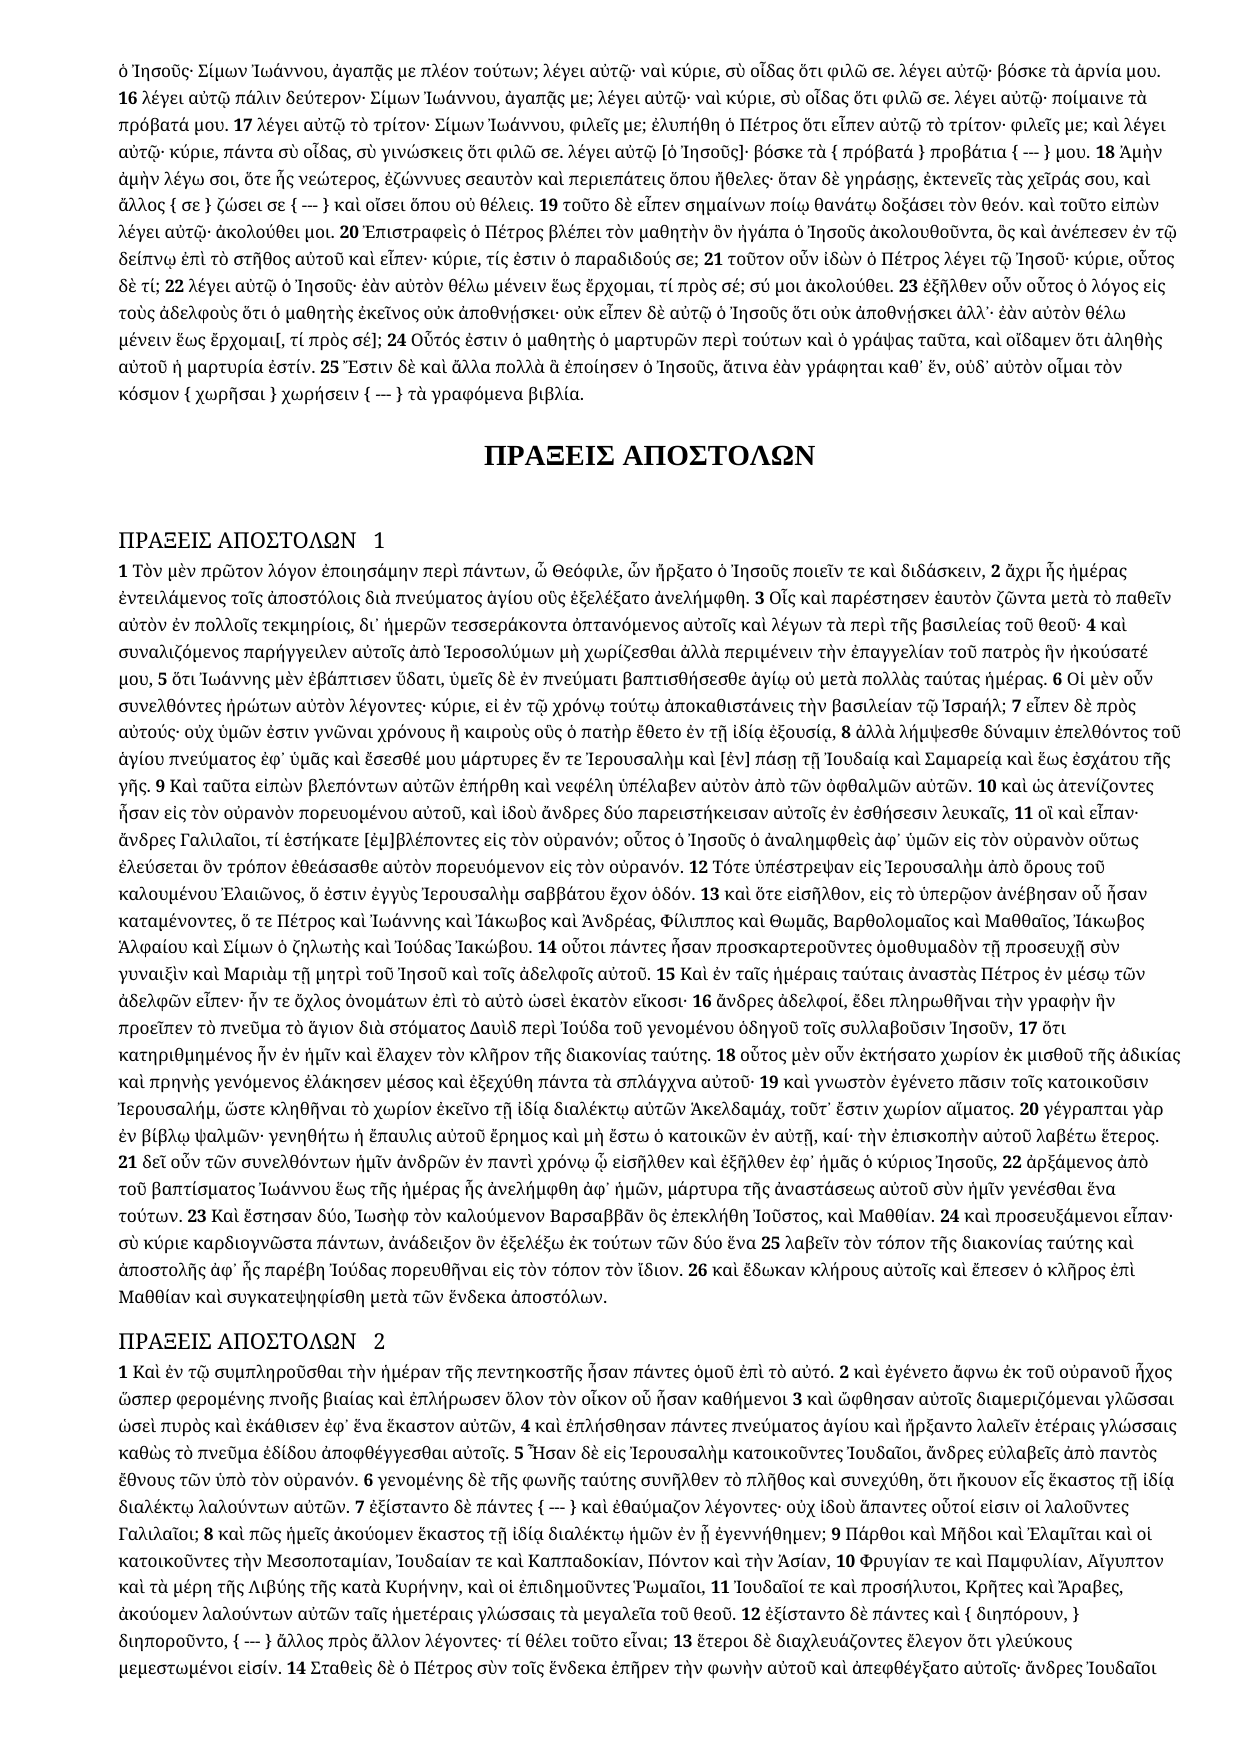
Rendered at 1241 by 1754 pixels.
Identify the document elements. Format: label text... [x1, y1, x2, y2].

text 1 Καὶ ἐν τῷ συμπληροῦσθαι τὴν ἡμέραν τῆς πεντηκοστῆς ἦσαν πάντες ὁμοῦ ἐπὶ τὸ αὐτό. 2 καὶ ἐγένετο ἄφνω ἐκ τοῦ οὐρανοῦ ἦχος ὥσπερ φερομένης πνοῆς βιαίας καὶ ἐπλήρωσεν ὅλον τὸν οἶκον οὗ ἦσαν καθήμενοι 3 καὶ ὤφθησαν αὐτοῖς διαμεριζόμεναι γλῶσσαι ὡσεὶ πυρὸς καὶ ἐκάθισεν ἐφ᾽ ἕνα ἕκαστον αὐτῶν, 4 καὶ ἐπλήσθησαν πάντες πνεύματος ἁγίου καὶ ἤρξαντο λαλεῖν ἑτέραις γλώσσαις καθὼς τὸ πνεῦμα ἐδίδου ἀποφθέγγεσθαι αὐτοῖς. 5 Ἦσαν δὲ εἰς Ἰερουσαλὴμ κατοικοῦντες Ἰουδαῖοι, ἄνδρες εὐλαβεῖς ἀπὸ παντὸς ἔθνους τῶν ὑπὸ τὸν οὐρανόν. 6 γενομένης δὲ τῆς φωνῆς ταύτης συνῆλθεν τὸ πλῆθος καὶ συνεχύθη, ὅτι ἤκουον εἷς ἕκαστος τῇ ἰδίᾳ διαλέκτῳ λαλούντων αὐτῶν. 7 ἐξίσταντο δὲ πάντες { --- } καὶ ἐθαύμαζον λέγοντες· οὐχ ἰδοὺ ἅπαντες οὗτοί εἰσιν οἱ λαλοῦντες Γαλιλαῖοι; 8 καὶ πῶς ἡμεῖς ἀκούομεν ἕκαστος τῇ ἰδίᾳ διαλέκτῳ ἡμῶν ἐν ᾗ ἐγεννήθημεν; 9 Πάρθοι καὶ Μῆδοι καὶ Ἐλαμῖται καὶ οἱ κατοικοῦντες τὴν Μεσοποταμίαν, Ἰουδαίαν τε καὶ Καππαδοκίαν, Πόντον καὶ τὴν Ἀσίαν, 10 Φρυγίαν τε καὶ Παμφυλίαν, Αἴγυπτον καὶ τὰ μέρη τῆς Λιβύης τῆς κατὰ Κυρήνην, καὶ οἱ ἐπιδημοῦντες Ῥωμαῖοι, 11 Ἰουδαῖοί τε καὶ προσήλυτοι, Κρῆτες καὶ Ἄραβες, ἀκούομεν λαλούντων αὐτῶν ταῖς ἡμετέραις γλώσσαις τὰ μεγαλεῖα τοῦ θεοῦ. 12 ἐξίσταντο δὲ πάντες καὶ { διηπόρουν, } διηποροῦντο, { --- } ἄλλος πρὸς ἄλλον λέγοντες· τί θέλει τοῦτο εἶναι; 13 ἕτεροι δὲ διαχλευάζοντες ἔλεγον ὅτι γλεύκους μεμεστωμένοι εἰσίν. 14 Σταθεὶς δὲ ὁ Πέτρος σὺν τοῖς ἕνδεκα ἐπῆρεν τὴν φωνὴν αὐτοῦ καὶ ἀπεφθέγξατο αὐτοῖς· ἄνδρες Ἰουδαῖοι [118, 1361, 1181, 1679]
subtitle ΠΡΑΞΕΙΣ ΑΠΟΣΤΟΛΩΝ [118, 438, 1181, 471]
text 1 Τὸν μὲν πρῶτον λόγον ἐποιησάμην περὶ πάντων, ὦ Θεόφιλε, ὧν ἤρξατο ὁ Ἰησοῦς ποιεῖν τε καὶ διδάσκειν, 2 ἄχρι ἧς ἡμέρας ἐντειλάμενος τοῖς ἀποστόλοις διὰ πνεύματος ἁγίου οὓς ἐξελέξατο ἀνελήμφθη. 3 Οἷς καὶ παρέστησεν ἑαυτὸν ζῶντα μετὰ τὸ παθεῖν αὐτὸν ἐν πολλοῖς τεκμηρίοις, δι᾽ ἡμερῶν τεσσεράκοντα ὀπτανόμενος αὐτοῖς καὶ λέγων τὰ περὶ τῆς βασιλείας τοῦ θεοῦ· 4 καὶ συναλιζόμενος παρήγγειλεν αὐτοῖς ἀπὸ Ἱεροσολύμων μὴ χωρίζεσθαι ἀλλὰ περιμένειν τὴν ἐπαγγελίαν τοῦ πατρὸς ἣν ἠκούσατέ μου, 5 ὅτι Ἰωάννης μὲν ἐβάπτισεν ὕδατι, ὑμεῖς δὲ ἐν πνεύματι βαπτισθήσεσθε ἁγίῳ οὐ μετὰ πολλὰς ταύτας ἡμέρας. 6 Οἱ μὲν οὖν συνελθόντες ἠρώτων αὐτὸν λέγοντες· κύριε, εἰ ἐν τῷ χρόνῳ τούτῳ ἀποκαθιστάνεις τὴν βασιλείαν τῷ Ἰσραήλ; 7 εἶπεν δὲ πρὸς αὐτούς· οὐχ ὑμῶν ἐστιν γνῶναι χρόνους ἢ καιροὺς οὓς ὁ πατὴρ ἔθετο ἐν τῇ ἰδίᾳ ἐξουσίᾳ, 8 ἀλλὰ λήμψεσθε δύναμιν ἐπελθόντος τοῦ ἁγίου πνεύματος ἐφ᾽ ὑμᾶς καὶ ἔσεσθέ μου μάρτυρες ἔν τε Ἰερουσαλὴμ καὶ [ἐν] πάσῃ τῇ Ἰουδαίᾳ καὶ Σαμαρείᾳ καὶ ἕως ἐσχάτου τῆς γῆς. 9 Καὶ ταῦτα εἰπὼν βλεπόντων αὐτῶν ἐπήρθη καὶ νεφέλη ὑπέλαβεν αὐτὸν ἀπὸ τῶν ὀφθαλμῶν αὐτῶν. 10 καὶ ὡς ἀτενίζοντες ἦσαν εἰς τὸν οὐρανὸν πορευομένου αὐτοῦ, καὶ ἰδοὺ ἄνδρες δύο παρειστήκεισαν αὐτοῖς ἐν ἐσθήσεσιν λευκαῖς, 11 οἳ καὶ εἶπαν· ἄνδρες Γαλιλαῖοι, τί ἑστήκατε [ἐμ]βλέποντες εἰς τὸν οὐρανόν; οὗτος ὁ Ἰησοῦς ὁ ἀναλημφθεὶς ἀφ᾽ ὑμῶν εἰς τὸν οὐρανὸν οὕτως ἐλεύσεται ὃν τρόπον ἐθεάσασθε αὐτὸν πορευόμενον εἰς τὸν οὐρανόν. 12 Τότε ὑπέστρεψαν εἰς Ἰερουσαλὴμ ἀπὸ ὄρους τοῦ καλουμένου Ἐλαιῶνος, ὅ ἐστιν ἐγγὺς Ἰερουσαλὴμ σαββάτου ἔχον ὁδόν. 13 καὶ ὅτε εἰσῆλθον, εἰς τὸ ὑπερῷον ἀνέβησαν οὗ ἦσαν καταμένοντες, ὅ τε Πέτρος καὶ Ἰωάννης καὶ Ἰάκωβος καὶ Ἀνδρέας, Φίλιππος καὶ Θωμᾶς, Βαρθολομαῖος καὶ Μαθθαῖος, Ἰάκωβος Ἁλφαίου καὶ Σίμων ὁ ζηλωτὴς καὶ Ἰούδας Ἰακώβου. 14 οὗτοι πάντες ἦσαν προσκαρτεροῦντες ὁμοθυμαδὸν τῇ προσευχῇ σὺν γυναιξὶν καὶ Μαριὰμ τῇ μητρὶ τοῦ Ἰησοῦ καὶ τοῖς ἀδελφοῖς αὐτοῦ. 15 Καὶ ἐν ταῖς ἡμέραις ταύταις ἀναστὰς Πέτρος ἐν μέσῳ τῶν ἀδελφῶν εἶπεν· ἦν τε ὄχλος ὀνομάτων ἐπὶ τὸ αὐτὸ ὡσεὶ ἑκατὸν εἴκοσι· 16 ἄνδρες ἀδελφοί, ἔδει πληρωθῆναι τὴν γραφὴν ἣν προεῖπεν τὸ πνεῦμα τὸ ἅγιον διὰ στόματος Δαυὶδ περὶ Ἰούδα τοῦ γενομένου ὁδηγοῦ τοῖς συλλαβοῦσιν Ἰησοῦν, 17 ὅτι κατηριθμημένος ἦν ἐν ἡμῖν καὶ ἔλαχεν τὸν κλῆρον τῆς διακονίας ταύτης. 18 οὗτος μὲν οὖν ἐκτήσατο χωρίον ἐκ μισθοῦ τῆς ἀδικίας καὶ πρηνὴς γενόμενος ἐλάκησεν μέσος καὶ ἐξεχύθη πάντα τὰ σπλάγχνα αὐτοῦ· 19 καὶ γνωστὸν ἐγένετο πᾶσιν τοῖς κατοικοῦσιν Ἰερουσαλήμ, ὥστε κληθῆναι τὸ χωρίον ἐκεῖνο τῇ ἰδίᾳ διαλέκτῳ αὐτῶν Ἁκελδαμάχ, τοῦτ᾽ ἔστιν χωρίον αἵματος. 20 γέγραπται γὰρ ἐν βίβλῳ ψαλμῶν· γενηθήτω ἡ ἔπαυλις αὐτοῦ ἔρημος καὶ μὴ ἔστω ὁ κατοικῶν ἐν αὐτῇ, καί· τὴν ἐπισκοπὴν αὐτοῦ λαβέτω ἕτερος. 21 δεῖ οὖν τῶν συνελθόντων ἡμῖν ἀνδρῶν ἐν παντὶ χρόνῳ ᾧ εἰσῆλθεν καὶ ἐξῆλθεν ἐφ᾽ ἡμᾶς ὁ κύριος Ἰησοῦς, 22 ἀρξάμενος ἀπὸ τοῦ βαπτίσματος Ἰωάννου ἕως τῆς ἡμέρας ἧς ἀνελήμφθη ἀφ᾽ ἡμῶν, μάρτυρα τῆς ἀναστάσεως αὐτοῦ σὺν ἡμῖν γενέσθαι ἕνα τούτων. 23 Καὶ ἔστησαν δύο, Ἰωσὴφ τὸν καλούμενον Βαρσαββᾶν ὃς ἐπεκλήθη Ἰοῦστος, καὶ Μαθθίαν. 24 καὶ προσευξάμενοι εἶπαν· σὺ κύριε καρδιογνῶστα πάντων, ἀνάδειξον ὃν ἐξελέξω ἐκ τούτων τῶν δύο ἕνα 25 λαβεῖν τὸν τόπον τῆς διακονίας ταύτης καὶ ἀποστολῆς ἀφ᾽ ἧς παρέβη Ἰούδας πορευθῆναι εἰς τὸν τόπον τὸν ἴδιον. 26 καὶ ἔδωκαν κλήρους αὐτοῖς καὶ ἔπεσεν ὁ κλῆρος ἐπὶ Μαθθίαν καὶ συγκατεψηφίσθη μετὰ τῶν ἕνδεκα ἀποστόλων. [118, 559, 1181, 1308]
text ΠΡΑΞΕΙΣ ΑΠΟΣΤΟΛΩΝ 2 [118, 1326, 1181, 1356]
text ΠΡΑΞΕΙΣ ΑΠΟΣΤΟΛΩΝ 1 [118, 525, 1181, 555]
text ὁ Ἰησοῦς· Σίμων Ἰωάννου, ἀγαπᾷς με πλέον τούτων; λέγει αὐτῷ· ναὶ κύριε, σὺ οἶδας ὅτι φιλῶ σε. λέγει αὐτῷ· βόσκε τὰ ἀρνία μου. 16 λέγει αὐτῷ πάλιν δεύτερον· Σίμων Ἰωάννου, ἀγαπᾷς με; λέγει αὐτῷ· ναὶ κύριε, σὺ οἶδας ὅτι φιλῶ σε. λέγει αὐτῷ· ποίμαινε τὰ πρόβατά μου. 17 λέγει αὐτῷ τὸ τρίτον· Σίμων Ἰωάννου, φιλεῖς με; ἐλυπήθη ὁ Πέτρος ὅτι εἶπεν αὐτῷ τὸ τρίτον· φιλεῖς με; καὶ λέγει αὐτῷ· κύριε, πάντα σὺ οἶδας, σὺ γινώσκεις ὅτι φιλῶ σε. λέγει αὐτῷ [ὁ Ἰησοῦς]· βόσκε τὰ { πρόβατά } προβάτια { --- } μου. 18 Ἀμὴν ἀμὴν λέγω σοι, ὅτε ἦς νεώτερος, ἐζώννυες σεαυτὸν καὶ περιεπάτεις ὅπου ἤθελες· ὅταν δὲ γηράσῃς, ἐκτενεῖς τὰς χεῖράς σου, καὶ ἄλλος { σε } ζώσει σε { --- } καὶ οἴσει ὅπου οὐ θέλεις. 19 τοῦτο δὲ εἶπεν σημαίνων ποίῳ θανάτῳ δοξάσει τὸν θεόν. καὶ τοῦτο εἰπὼν λέγει αὐτῷ· ἀκολούθει μοι. 20 Ἐπιστραφεὶς ὁ Πέτρος βλέπει τὸν μαθητὴν ὃν ἠγάπα ὁ Ἰησοῦς ἀκολουθοῦντα, ὃς καὶ ἀνέπεσεν ἐν τῷ δείπνῳ ἐπὶ τὸ στῆθος αὐτοῦ καὶ εἶπεν· κύριε, τίς ἐστιν ὁ παραδιδούς σε; 21 τοῦτον οὖν ἰδὼν ὁ Πέτρος λέγει τῷ Ἰησοῦ· κύριε, οὗτος δὲ τί; 22 λέγει αὐτῷ ὁ Ἰησοῦς· ἐὰν αὐτὸν θέλω μένειν ἕως ἔρχομαι, τί πρὸς σέ; σύ μοι ἀκολούθει. 23 ἐξῆλθεν οὖν οὗτος ὁ λόγος εἰς τοὺς ἀδελφοὺς ὅτι ὁ μαθητὴς ἐκεῖνος οὐκ ἀποθνῄσκει· οὐκ εἶπεν δὲ αὐτῷ ὁ Ἰησοῦς ὅτι οὐκ ἀποθνῄσκει ἀλλ᾽· ἐὰν αὐτὸν θέλω μένειν ἕως ἔρχομαι[, τί πρὸς σέ]; 24 Οὗτός ἐστιν ὁ μαθητὴς ὁ μαρτυρῶν περὶ τούτων καὶ ὁ γράψας ταῦτα, καὶ οἴδαμεν ὅτι ἀληθὴς αὐτοῦ ἡ μαρτυρία ἐστίν. 25 Ἔστιν δὲ καὶ ἄλλα πολλὰ ἃ ἐποίησεν ὁ Ἰησοῦς, ἅτινα ἐὰν γράφηται καθ᾽ ἕν, οὐδ᾽ αὐτὸν οἶμαι τὸν κόσμον { χωρῆσαι } χωρήσειν { --- } τὰ γραφόμενα βιβλία. [118, 59, 1181, 405]
